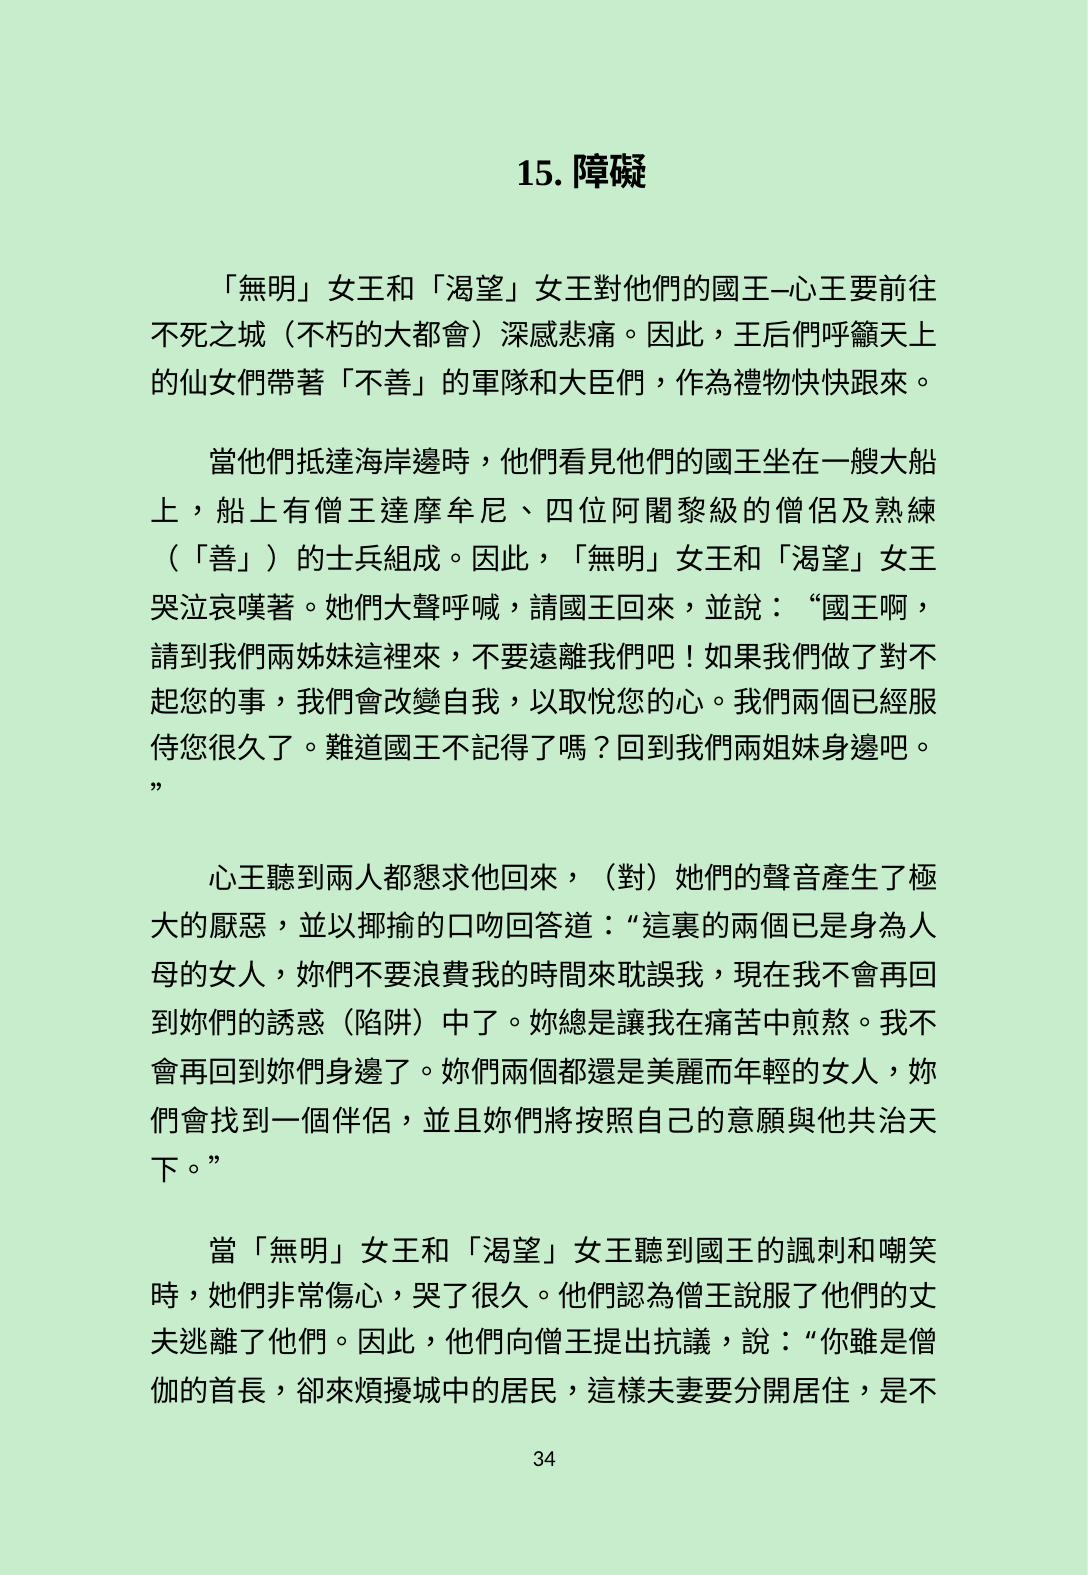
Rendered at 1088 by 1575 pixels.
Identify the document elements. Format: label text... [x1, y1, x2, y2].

subtitle 15. 障礙 [150, 150, 938, 193]
text 「無明」女王和「渴望」女王對他們的國王—心王要前往不死之城（不朽的大都會）深感悲痛。因此，王后們呼籲天上的仙女們帶著「不善」的軍隊和大臣們，作為禮物快快跟來。 [150, 266, 938, 402]
text 心王聽到兩人都懇求他回來，（對）她們的聲音產生了極大的厭惡，並以揶揄的口吻回答道：“這裏的兩個已是身為人母的女人，妳們不要浪費我的時間來耽誤我，現在我不會再回到妳們的誘惑（陷阱）中了。妳總是讓我在痛苦中煎熬。我不會再回到妳們身邊了。妳們兩個都還是美麗而年輕的女人，妳們會找到一個伴侶，並且妳們將按照自己的意願與他共治天下。” [150, 854, 938, 1188]
text 當他們抵達海岸邊時，他們看見他們的國王坐在一艘大船上，船上有僧王達摩牟尼、四位阿闍黎級的僧侶及熟練（「善」）的士兵組成。因此，「無明」女王和「渴望」女王哭泣哀嘆著。她們大聲呼喊，請國王回來，並說：“國王啊，請到我們兩姊妹這裡來，不要遠離我們吧！如果我們做了對不起您的事，我們會改變自我，以取悅您的心。我們兩個已經服侍您很久了。難道國王不記得了嗎？回到我們兩姐妹身邊吧。” [150, 441, 938, 815]
text 當「無明」女王和「渴望」女王聽到國王的諷刺和嘲笑時，她們非常傷心，哭了很久。他們認為僧王說服了他們的丈夫逃離了他們。因此，他們向僧王提出抗議，說：“你雖是僧伽的首長，卻來煩擾城中的居民，這樣夫妻要分開居住，是不 [150, 1227, 938, 1409]
